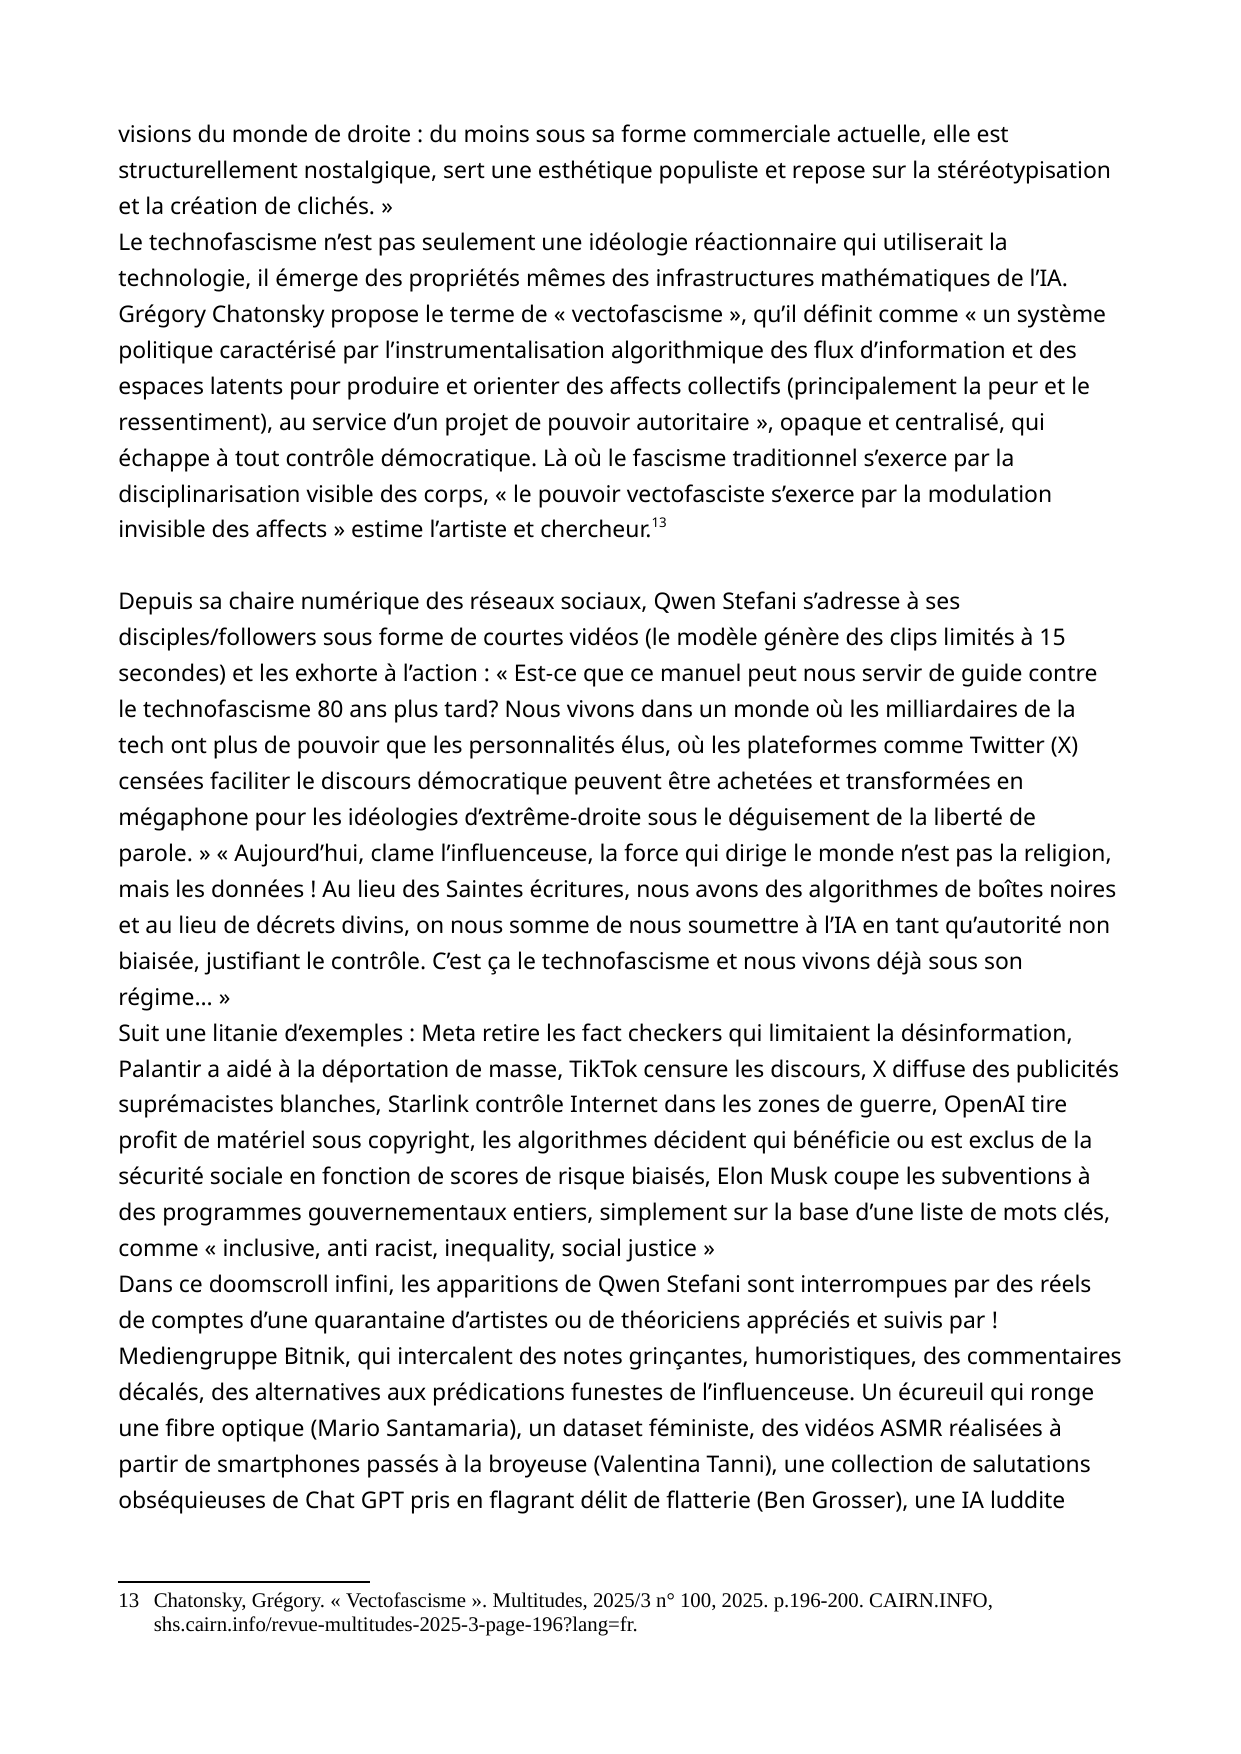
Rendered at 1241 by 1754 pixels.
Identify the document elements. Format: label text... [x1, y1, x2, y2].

text visions du monde de droite : du moins sous sa forme commerciale actuelle, elle est structurellement nostalgique, sert une esthétique populiste et repose sur la stéréotypisation et la création de clichés. » [118, 118, 1122, 221]
text Dans ce doomscroll infini, les apparitions de Qwen Stefani sont interrompues par des réels de comptes d’une quarantaine d’artistes ou de théoriciens appréciés et suivis par !Mediengruppe Bitnik, qui intercalent des notes grinçantes, humoristiques, des commentaires décalés, des alternatives aux prédications funestes de l’influenceuse. Un écureuil qui ronge une fibre optique (Mario Santamaria), un dataset féministe, des vidéos ASMR réalisées à partir de smartphones passés à la broyeuse (Valentina Tanni), une collection de salutations obséquieuses de Chat GPT pris en flagrant délit de flatterie (Ben Grosser), une IA luddite [118, 1268, 1122, 1515]
text Le technofascisme n’est pas seulement une idéologie réactionnaire qui utiliserait la technologie, il émerge des propriétés mêmes des infrastructures mathématiques de l’IA. Grégory Chatonsky propose le terme de « vectofascisme », qu’il définit comme « un système politique caractérisé par l’instrumentalisation algorithmique des flux d’information et des espaces latents pour produire et orienter des affects collectifs (principalement la peur et le ressentiment), au service d’un projet de pouvoir autoritaire », opaque et centralisé, qui échappe à tout contrôle démocratique. Là où le fascisme traditionnel s’exerce par la disciplinarisation visible des corps, « le pouvoir vectofasciste s’exerce par la modulation invisible des affects » estime l’artiste et chercheur. [118, 226, 1122, 545]
text Chatonsky, Grégory. « Vectofascisme ». Multitudes, 2025/3 n° 100, 2025. p.196-200. CAIRN.INFO, shs.cairn.info/revue-multitudes-2025-3-page-196?lang=fr. [118, 1588, 1122, 1636]
text Suit une litanie d’exemples : Meta retire les fact checkers qui limitaient la désinformation, Palantir a aidé à la déportation de masse, TikTok censure les discours, X diffuse des publicités suprémacistes blanches, Starlink contrôle Internet dans les zones de guerre, OpenAI tire profit de matériel sous copyright, les algorithmes décident qui bénéficie ou est exclus de la sécurité sociale en fonction de scores de risque biaisés, Elon Musk coupe les subventions à des programmes gouvernementaux entiers, simplement sur la base d’une liste de mots clés, comme « inclusive, anti racist, inequality, social justice » [118, 1017, 1122, 1263]
text Depuis sa chaire numérique des réseaux sociaux, Qwen Stefani s’adresse à ses disciples/followers sous forme de courtes vidéos (le modèle génère des clips limités à 15 secondes) et les exhorte à l’action : « Est-ce que ce manuel peut nous servir de guide contre le technofascisme 80 ans plus tard? Nous vivons dans un monde où les milliardaires de la tech ont plus de pouvoir que les personnalités élus, où les plateformes comme Twitter (X) censées faciliter le discours démocratique peuvent être achetées et transformées en mégaphone pour les idéologies d’extrême-droite sous le déguisement de la liberté de parole. » « Aujourd’hui, clame l’influenceuse, la force qui dirige le monde n’est pas la religion, mais les données ! Au lieu des Saintes écritures, nous avons des algorithmes de boîtes noires et au lieu de décrets divins, on nous somme de nous soumettre à l’IA en tant qu’autorité non biaisée, justifiant le contrôle. C’est ça le technofascisme et nous vivons déjà sous son régime… » [118, 585, 1122, 1012]
